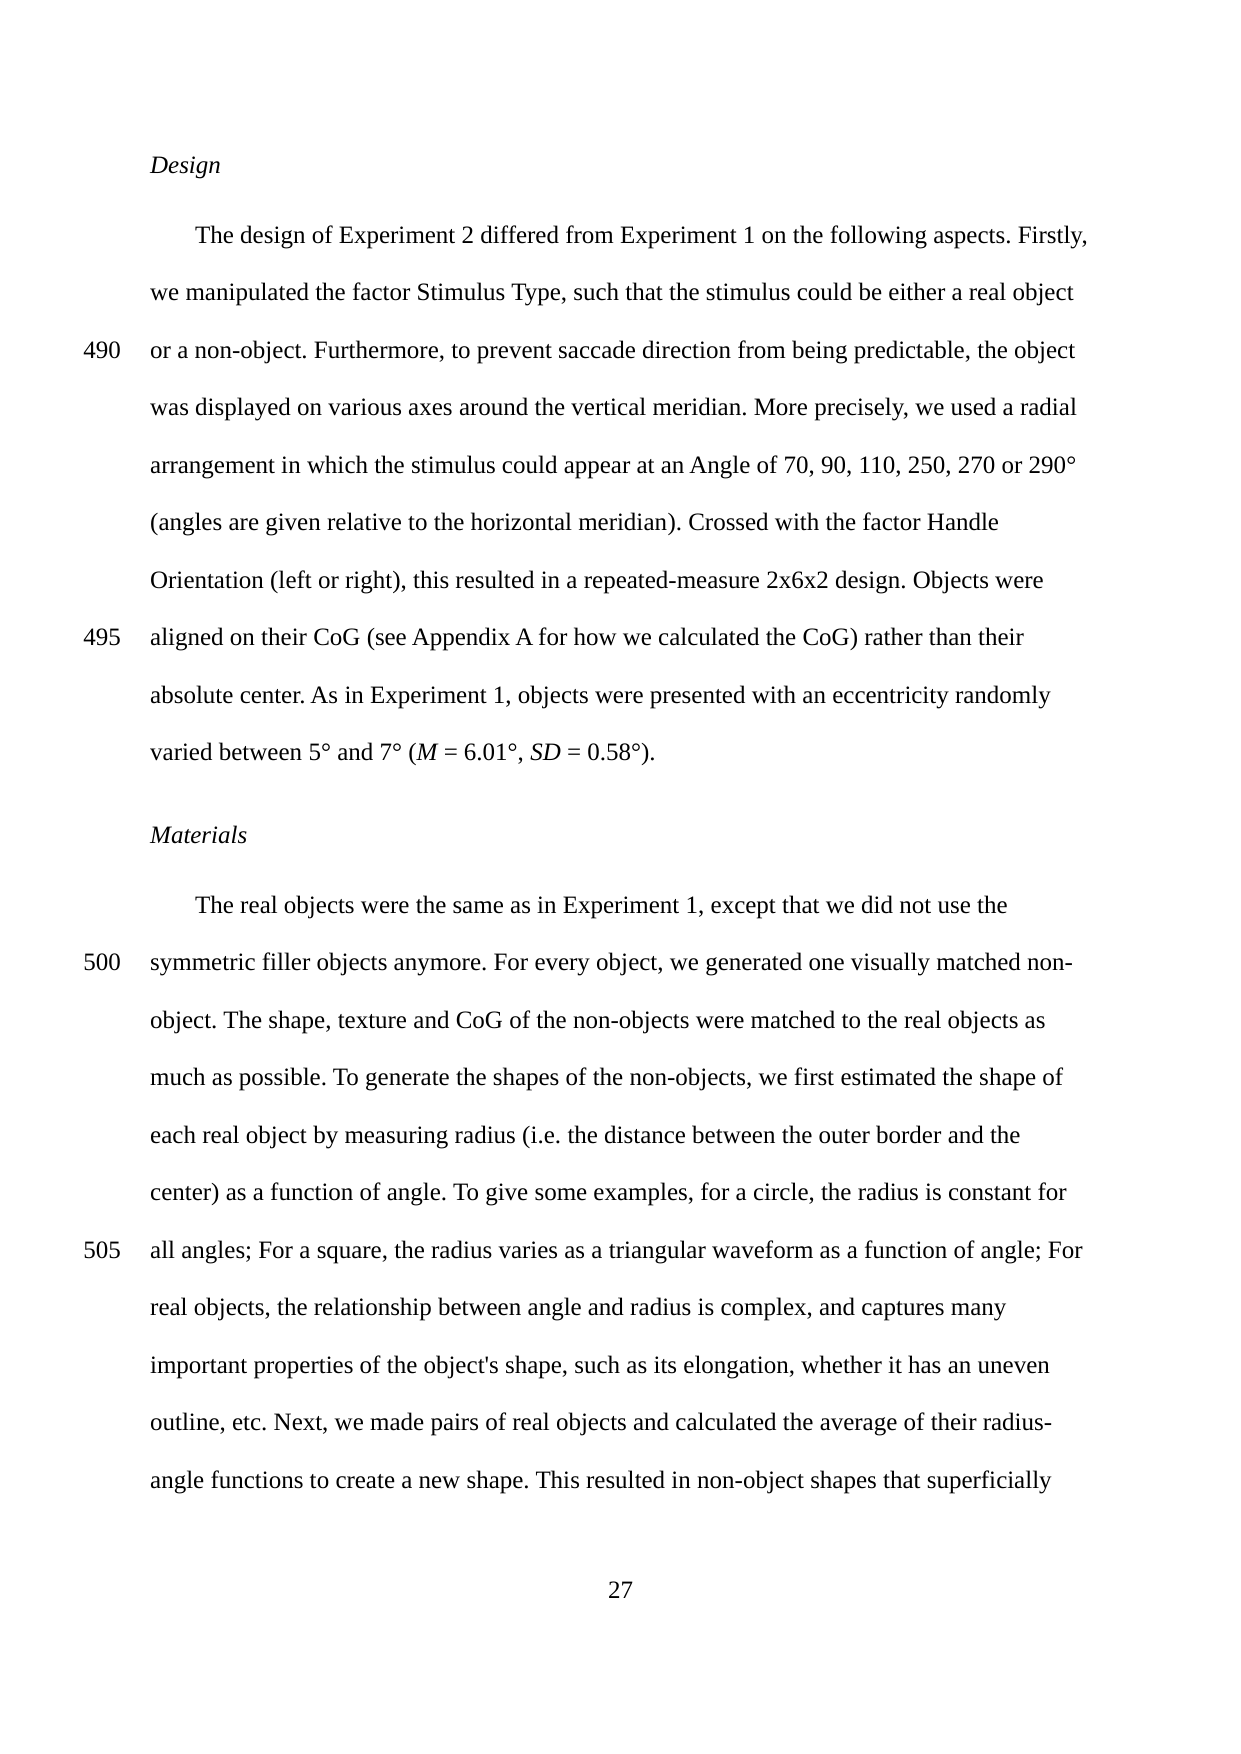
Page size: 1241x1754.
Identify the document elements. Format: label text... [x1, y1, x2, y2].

text The real objects were the same as in Experiment 1, except that we did not use the symmetric filler objects anymore. For every object, we generated one visually matched non-object. The shape, texture and CoG of the non-objects were matched to the real objects as much as possible. To generate the shapes of the non-objects, we first estimated the shape of each real object by measuring radius (i.e. the distance between the outer border and the center) as a function of angle. To give some examples, for a circle, the radius is constant for all angles; For a square, the radius varies as a triangular waveform as a function of angle; For real objects, the relationship between angle and radius is complex, and captures many important properties of the object's shape, such as its elongation, whether it has an uneven outline, etc. Next, we made pairs of real objects and calculated the average of their radius-angle functions to create a new shape. This resulted in non-object shapes that superficially [150, 890, 1091, 1494]
text The design of Experiment 2 differed from Experiment 1 on the following aspects. Firstly, we manipulated the factor Stimulus Type, such that the stimulus could be either a real object or a non-object. Furthermore, to prevent saccade direction from being predictable, the object was displayed on various axes around the vertical meridian. More precisely, we used a radial arrangement in which the stimulus could appear at an Angle of 70, 90, 110, 250, 270 or 290° (angles are given relative to the horizontal meridian). Crossed with the factor Handle Orientation (left or right), this resulted in a repeated-measure 2x6x2 design. Objects were aligned on their CoG (see Appendix A for how we calculated the CoG) rather than their absolute center. As in Experiment 1, objects were presented with an eccentricity randomly varied between 5° and 7° (M = 6.01°, SD = 0.58°). [150, 220, 1091, 766]
subtitle Design [150, 150, 1091, 179]
subtitle Materials [150, 820, 1091, 849]
